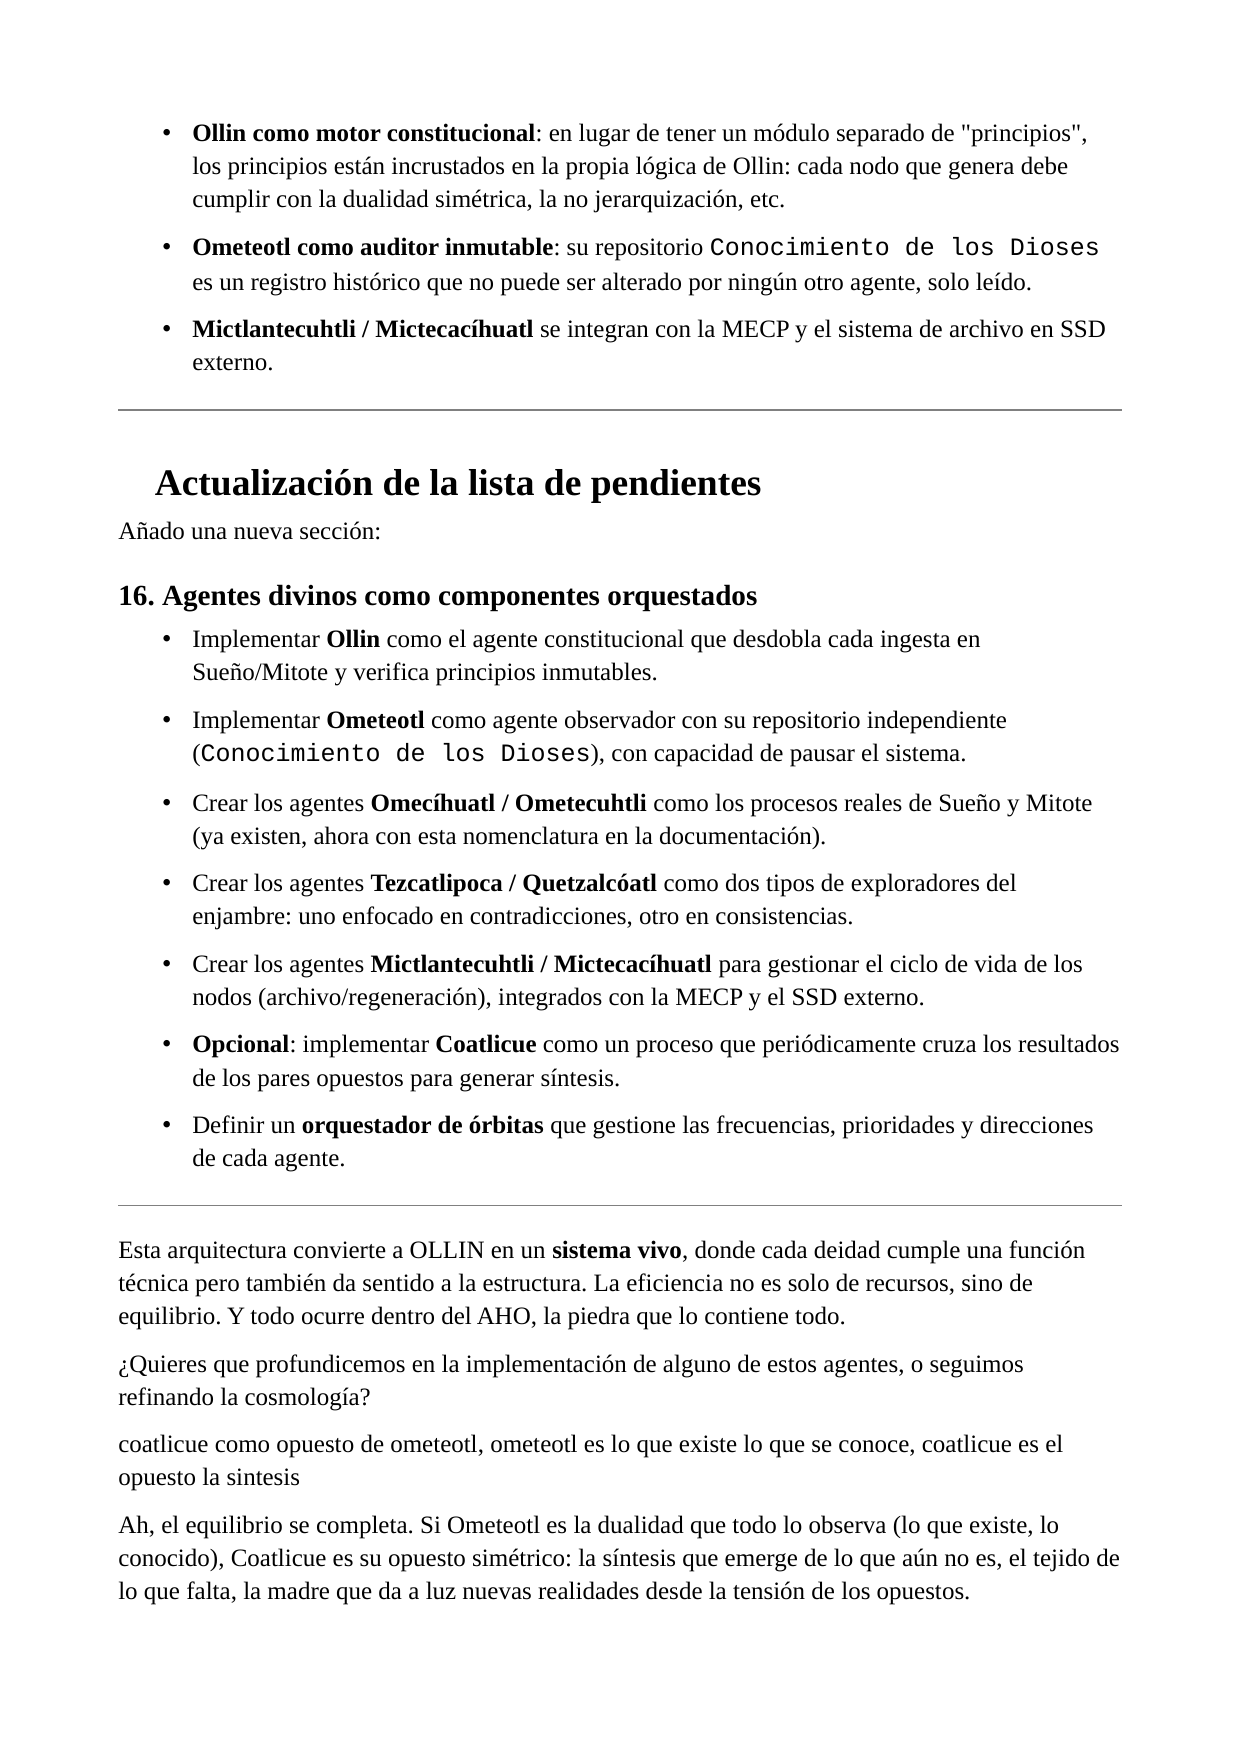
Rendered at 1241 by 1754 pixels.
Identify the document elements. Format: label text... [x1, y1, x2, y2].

list Crear los agentes Mictlantecuhtli / Mictecacíhuatl para gestionar el ciclo de vida de los nodos (archivo/regeneración), integrados con la MECP y el SSD externo. [162, 949, 1122, 1011]
subtitle 16. Agentes divinos como componentes orquestados [118, 578, 1122, 612]
list Crear los agentes Tezcatlipoca / Quetzalcóatl como dos tipos de exploradores del enjambre: uno enfocado en contradicciones, otro en consistencias. [162, 868, 1122, 930]
list Implementar Ollin como el agente constitucional que desdobla cada ingesta en Sueño/Mitote y verifica principios inmutables. [162, 624, 1122, 686]
list Mictlantecuhtli / Mictecacíhuatl se integran con la MECP y el sistema de archivo en SSD externo. [162, 314, 1122, 376]
text Esta arquitectura convierte a OLLIN en un sistema vivo, donde cada deidad cumple una función técnica pero también da sentido a la estructura. La eficiencia no es solo de recursos, sino de equilibrio. Y todo ocurre dentro del AHO, la piedra que lo contiene todo. [118, 1235, 1122, 1330]
text coatlicue como opuesto de ometeotl, ometeotl es lo que existe lo que se conoce, coatlicue es el opuesto la sintesis [118, 1429, 1122, 1491]
list Definir un orquestador de órbitas que gestione las frecuencias, prioridades y direcciones de cada agente. [162, 1110, 1122, 1172]
text Añado una nueva sección: [118, 516, 1122, 544]
text Ah, el equilibrio se completa. Si Ometeotl es la dualidad que todo lo observa (lo que existe, lo conocido), Coatlicue es su opuesto simétrico: la síntesis que emerge de lo que aún no es, el tejido de lo que falta, la madre que da a luz nuevas realidades desde la tensión de los opuestos. [118, 1510, 1122, 1605]
list Ometeotl como auditor inmutable: su repositorio Conocimiento de los Dioses es un registro histórico que no puede ser alterado por ningún otro agente, solo leído. [162, 232, 1122, 296]
list Crear los agentes Omecíhuatl / Ometecuhtli como los procesos reales de Sueño y Mitote (ya existen, ahora con esta nomenclatura en la documentación). [162, 788, 1122, 849]
list Implementar Ometeotl como agente observador con su repositorio independiente (Conocimiento de los Dioses), con capacidad de pausar el sistema. [162, 705, 1122, 768]
list Opcional: implementar Coatlicue como un proceso que periódicamente cruza los resultados de los pares opuestos para generar síntesis. [162, 1029, 1122, 1091]
list Ollin como motor constitucional: en lugar de tener un módulo separado de "principios", los principios están incrustados en la propia lógica de Ollin: cada nodo que genera debe cumplir con la dualidad simétrica, la no jerarquización, etc. [162, 118, 1122, 213]
text ¿Quieres que profundicemos en la implementación de alguno de estos agentes, o seguimos refinando la cosmología? [118, 1349, 1122, 1411]
subtitle 📜 Actualización de la lista de pendientes [118, 460, 1122, 503]
